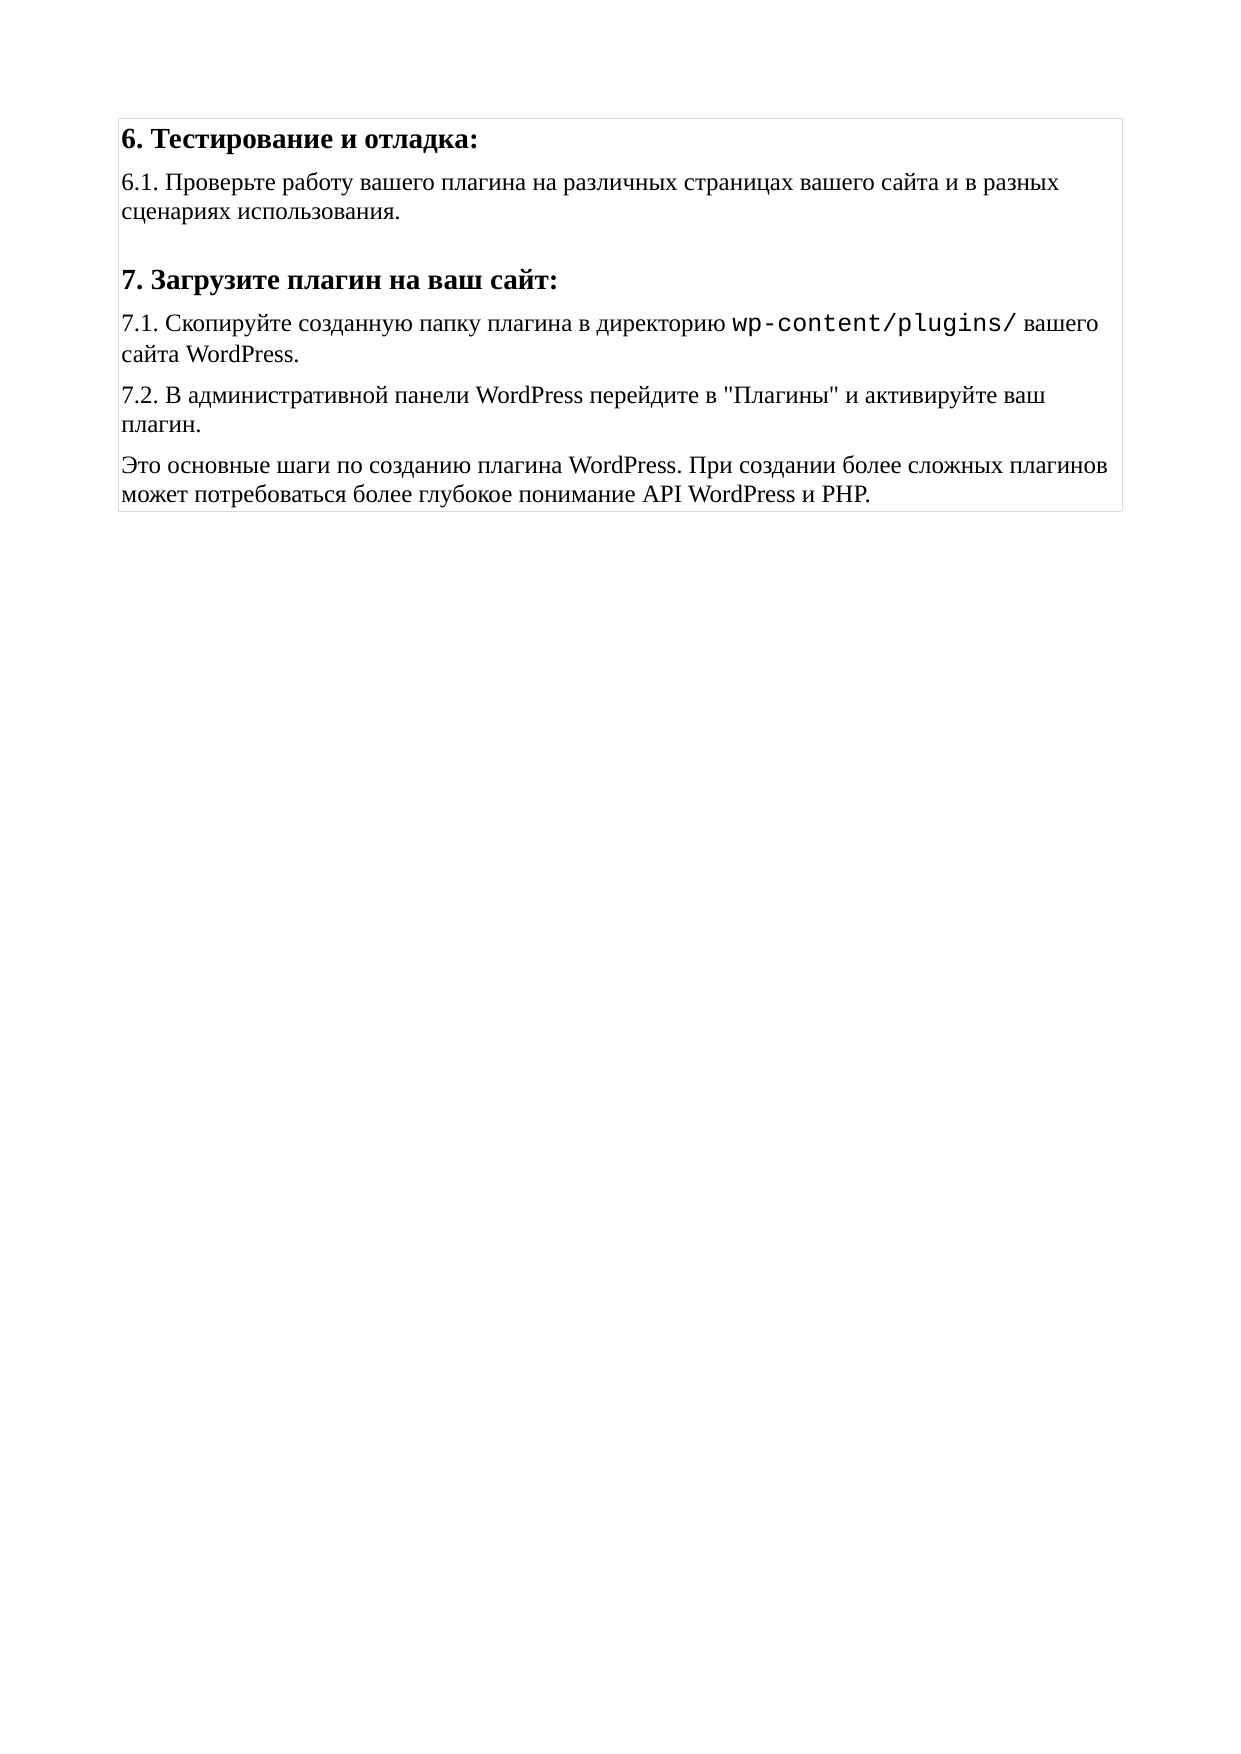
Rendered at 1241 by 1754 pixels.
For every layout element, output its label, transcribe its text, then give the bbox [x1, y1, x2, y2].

text 7.1. Скопируйте созданную папку плагина в директорию wp-content/plugins/ вашего сайта WordPress. [119, 305, 1122, 368]
text Это основные шаги по созданию плагина WordPress. При создании более сложных плагинов может потребоваться более глубокое понимание API WordPress и PHP. [119, 447, 1122, 511]
subtitle 6. Тестирование и отладка: [119, 119, 1122, 155]
subtitle 7. Загрузите плагин на ваш сайт: [119, 259, 1122, 296]
text 6.1. Проверьте работу вашего плагина на различных страницах вашего сайта и в разных сценариях использования. [119, 164, 1122, 225]
text 7.2. В административной панели WordPress перейдите в "Плагины" и активируйте ваш плагин. [119, 377, 1122, 438]
